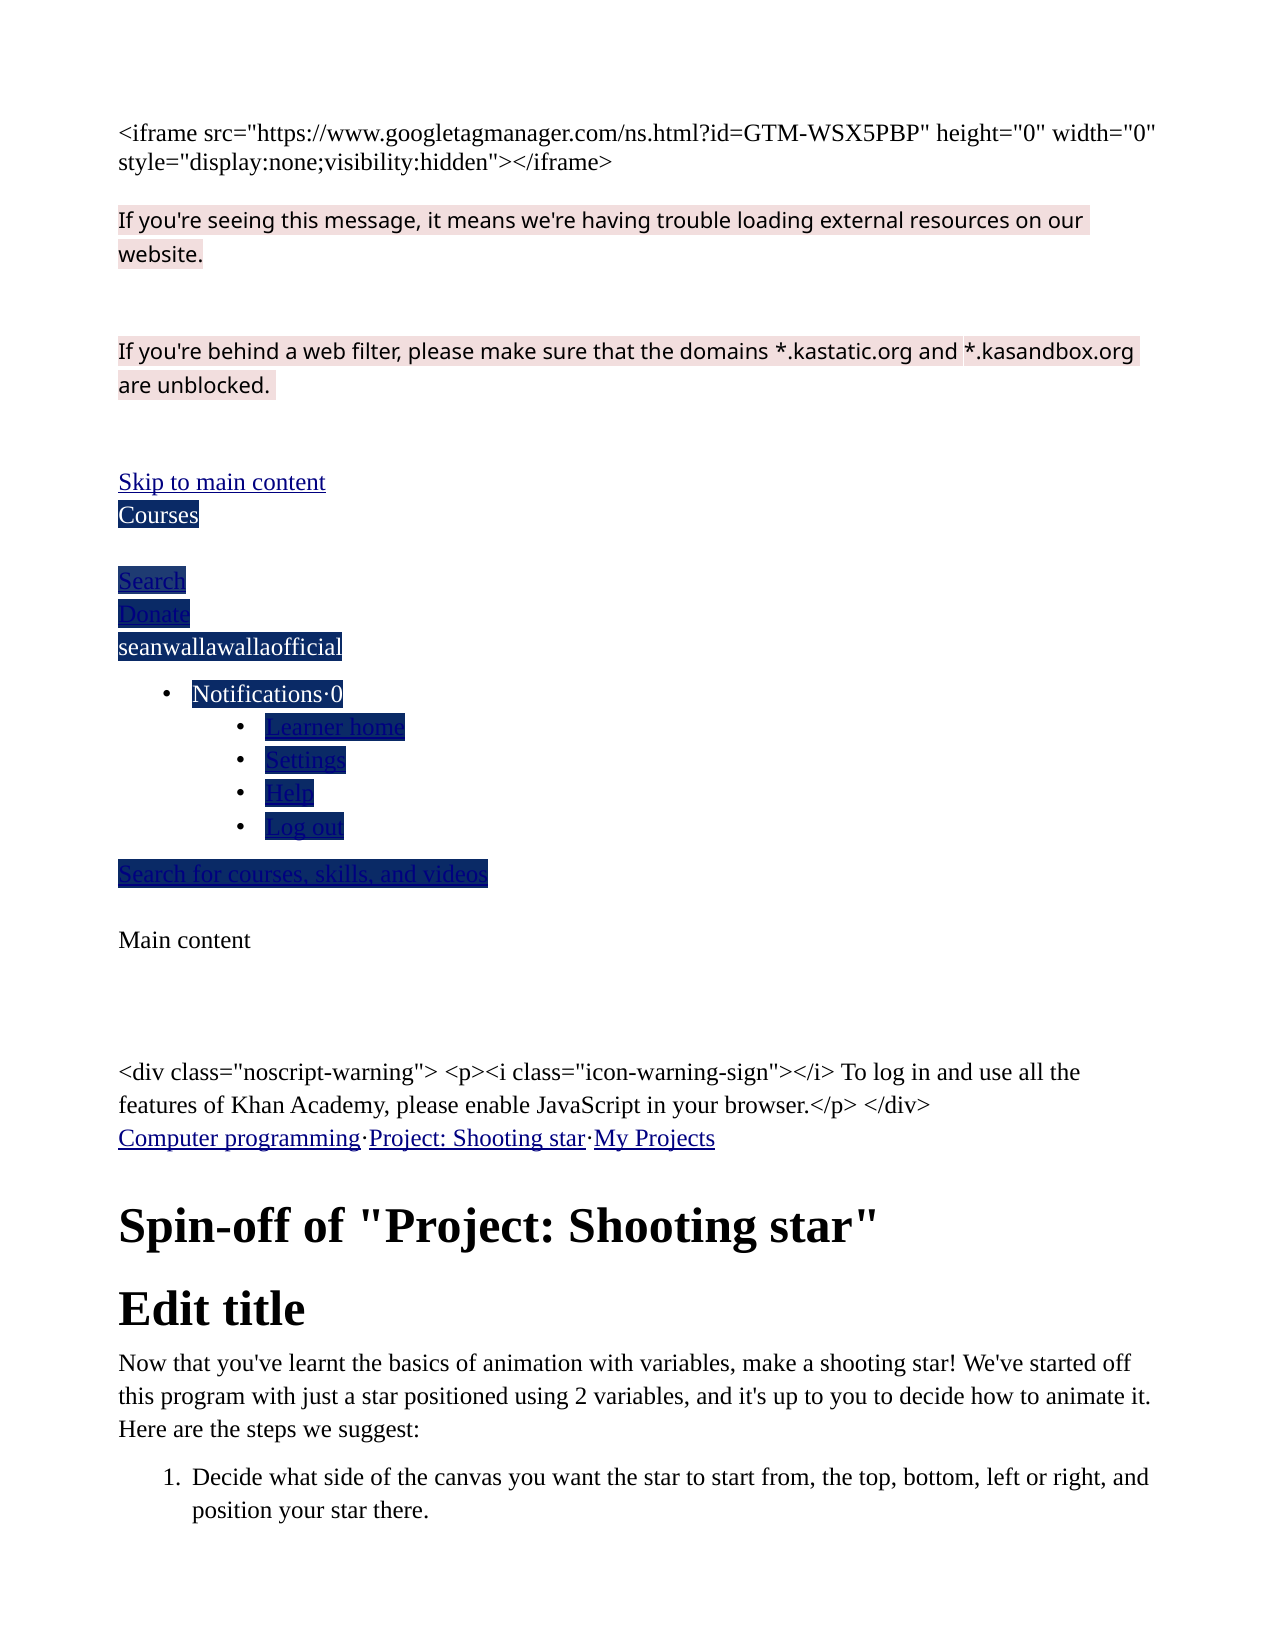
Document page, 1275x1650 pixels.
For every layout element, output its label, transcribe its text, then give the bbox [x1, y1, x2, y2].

list Notifications·0 [162, 679, 1157, 708]
text Computer programming·Project: Shooting star·My Projects [118, 1123, 1157, 1152]
text Search [118, 566, 1157, 594]
text Courses [118, 500, 1157, 528]
text seanwallawallaofficial [118, 632, 1157, 661]
text Skip to main content [118, 467, 1157, 496]
list Help [236, 778, 1157, 807]
subtitle Edit title [118, 1278, 1157, 1336]
text Search for courses, skills, and videos [118, 859, 1157, 888]
list Learner home [236, 712, 1157, 741]
subtitle Spin-off of "Project: Shooting star" [118, 1196, 1157, 1253]
text If you're seeing this message, it means we're having trouble loading external resources on our website. [118, 205, 1157, 269]
text Main content [118, 925, 1157, 954]
text <iframe src="https://www.googletagmanager.com/ns.html?id=GTM-WSX5PBP" height="0" width="0" style="display:none;visibility:hidden"></iframe> [118, 118, 1157, 176]
list Settings [236, 746, 1157, 774]
text Now that you've learnt the basics of animation with variables, make a shooting star! We've started off this program with just a star positioned using 2 variables, and it's up to you to decide how to animate it. Here are the steps we suggest: [118, 1348, 1157, 1443]
text <div class="noscript-warning"> <p><i class="icon-warning-sign"></i> To log in and use all the features of Khan Academy, please enable JavaScript in your browser.</p> </div> [118, 1057, 1157, 1119]
text If you're behind a web filter, please make sure that the domains *.kastatic.org and *.kasandbox.org are unblocked. [118, 336, 1157, 400]
list Decide what side of the canvas you want the star to start from, the top, bottom, left or right, and position your star there. [162, 1462, 1157, 1524]
list Log out [236, 812, 1157, 840]
text Donate [118, 599, 1157, 628]
